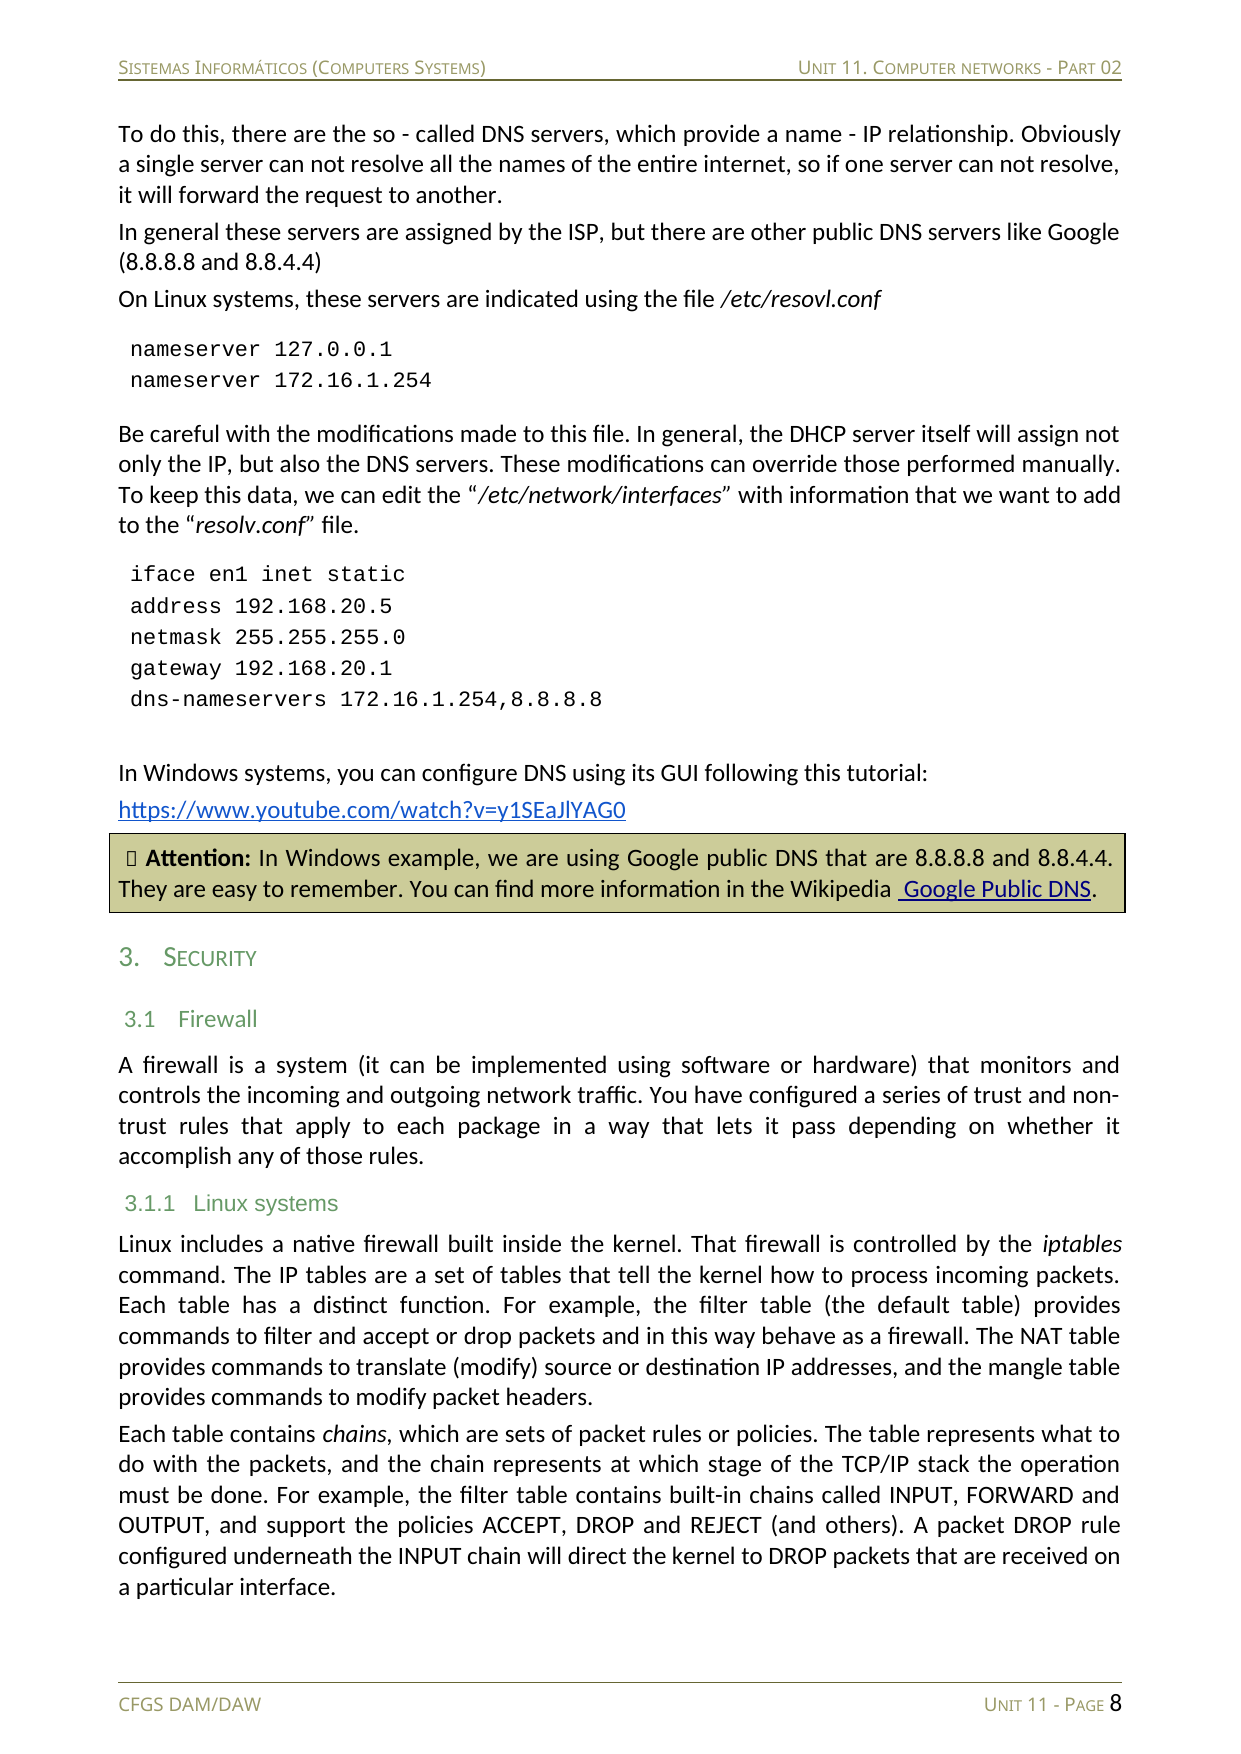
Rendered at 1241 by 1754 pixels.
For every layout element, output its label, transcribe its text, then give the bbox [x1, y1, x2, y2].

text https://www.youtube.com/watch?v=y1SEaJlYAG0 [118, 794, 1122, 824]
text nameserver 172.16.1.254 [118, 369, 1122, 394]
text dns-nameservers 172.16.1.254,8.8.8.8 [118, 689, 1122, 713]
text ❕ Attention: In Windows example, we are using Google public DNS that are 8.8.8.8 and 8.8.4.4. They are easy to remember. You can find more information in the Wikipedia Google Public DNS. [110, 834, 1124, 912]
text gateway 192.168.20.1 [118, 657, 1122, 682]
subtitle Security [118, 938, 1122, 973]
text In Windows systems, you can configure DNS using its GUI following this tutorial: [118, 757, 1122, 787]
text Linux includes a native firewall built inside the kernel. That firewall is controlled by the iptables command. The IP tables are a set of tables that tell the kernel how to process incoming packets. Each table has a distinct function. For example, the filter table (the default table) provides commands to filter and accept or drop packets and in this way behave as a firewall. The NAT table provides commands to translate (modify) source or destination IP addresses, and the mangle table provides commands to modify packet headers. [118, 1228, 1122, 1412]
text In general these servers are assigned by the ISP, but there are other public DNS servers like Google (8.8.8.8 and 8.8.4.4) [118, 216, 1122, 277]
subtitle Firewall [118, 1003, 1122, 1034]
text A firewall is a system (it can be implemented using software or hardware) that monitors and controls the incoming and outgoing network traffic. You have configured a series of trust and non-trust rules that apply to each package in a way that lets it pass depending on whether it accomplish any of those rules. [118, 1049, 1122, 1171]
text iface en1 inet static [118, 564, 1122, 588]
text netmask 255.255.255.0 [118, 626, 1122, 651]
text Be careful with the modifications made to this file. In general, the DHCP server itself will assign not only the IP, but also the DNS servers. These modifications can override those performed manually. To keep this data, we can edit the “/etc/network/interfaces” with information that we want to add to the “resolv.conf” file. [118, 418, 1122, 540]
text To do this, there are the so - called DNS servers, which provide a name - IP relationship. Obviously a single server can not resolve all the names of the entire internet, so if one server can not resolve, it will forward the request to another. [118, 118, 1122, 209]
text address 192.168.20.5 [118, 595, 1122, 620]
subtitle Linux systems [118, 1190, 1122, 1216]
text On Linux systems, these servers are indicated using the file /etc/resovl.conf [118, 283, 1122, 314]
text nameserver 127.0.0.1 [118, 338, 1122, 362]
text Each table contains chains, which are sets of packet rules or policies. The table represents what to do with the packets, and the chain represents at which stage of the TCP/IP stack the operation must be done. For example, the filter table contains built-in chains called INPUT, FORWARD and OUTPUT, and support the policies ACCEPT, DROP and REJECT (and others). A packet DROP rule configured underneath the INPUT chain will direct the kernel to DROP packets that are received on a particular interface. [118, 1418, 1122, 1601]
